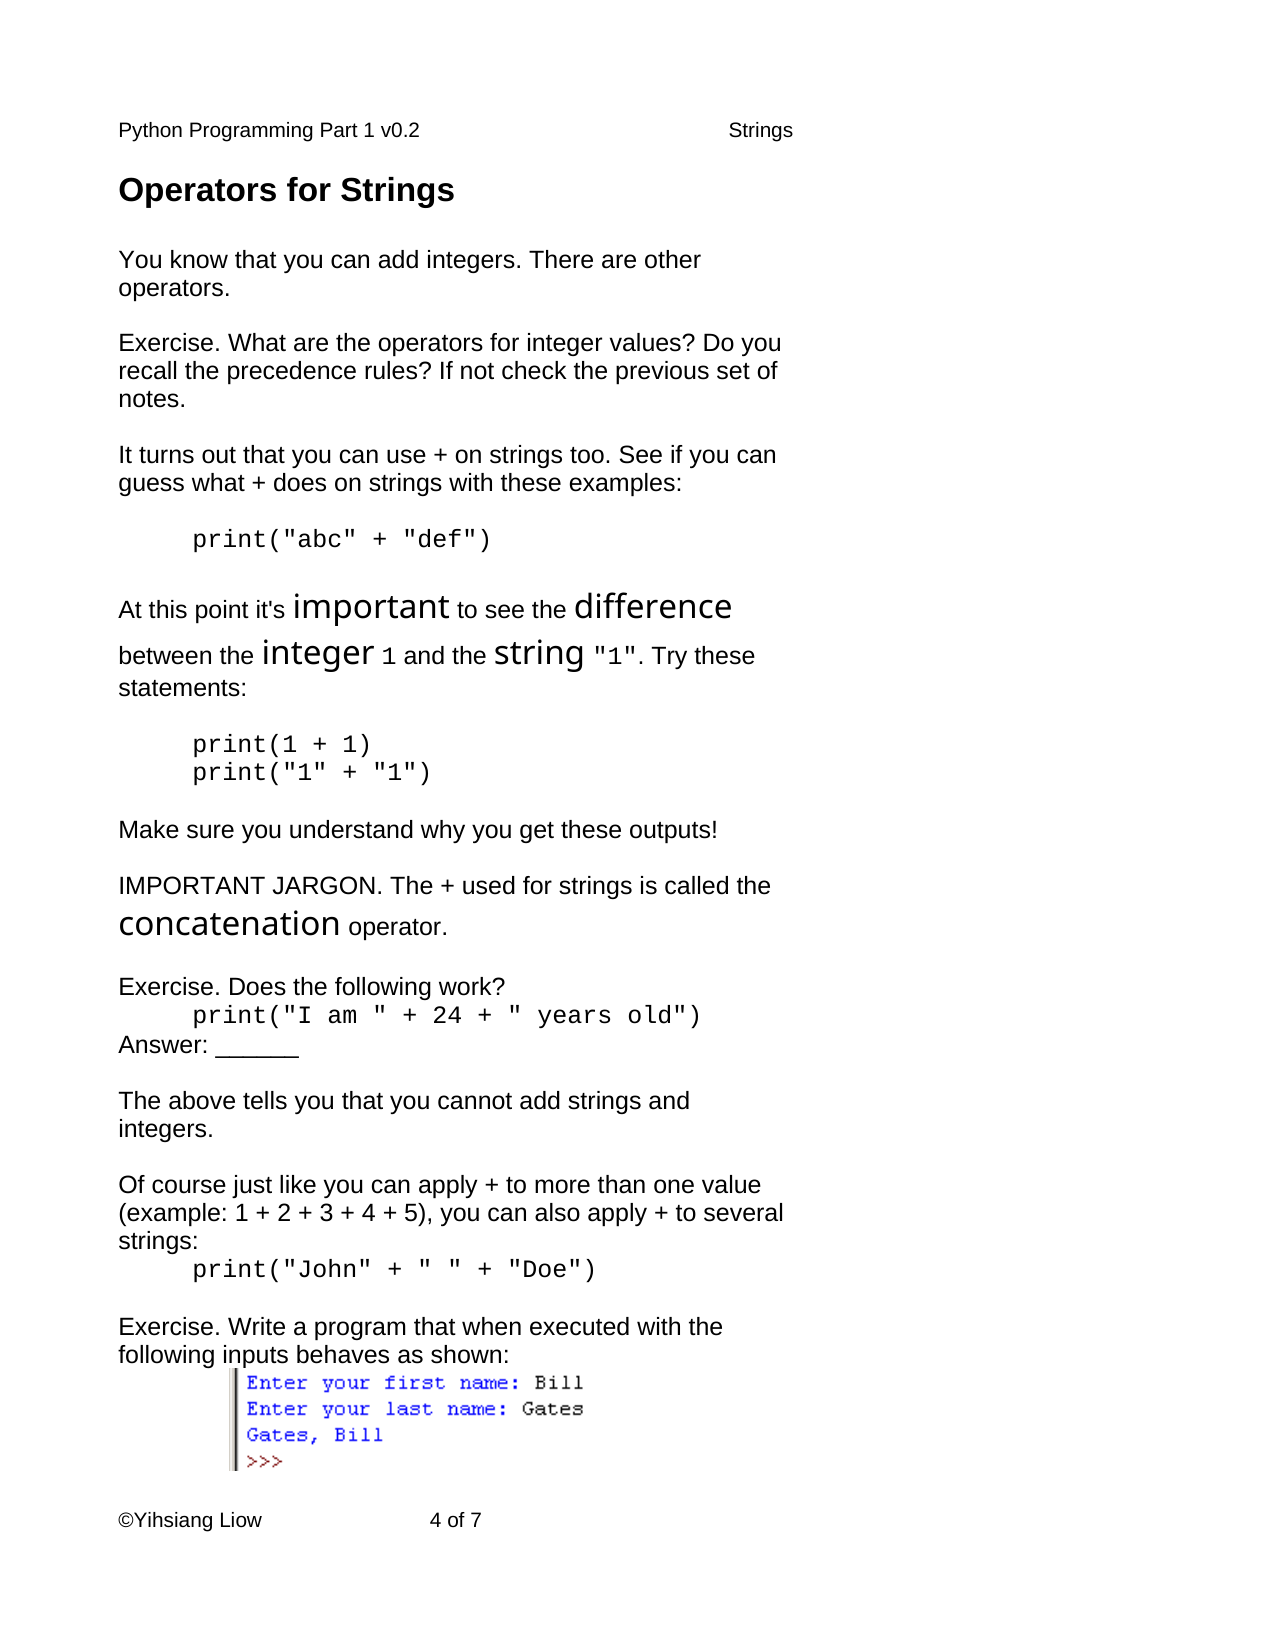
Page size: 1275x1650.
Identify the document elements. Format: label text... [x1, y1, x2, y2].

text It turns out that you can use + on strings too. See if you can guess what + does on strings with these examples: [118, 441, 793, 497]
text Operators for Strings [118, 171, 793, 208]
text print("abc" + "def") [118, 524, 793, 555]
text print(1 + 1) [118, 730, 793, 760]
text Make sure you understand why you get these outputs! [118, 816, 793, 844]
text The above tells you that you cannot add strings and integers. [118, 1087, 793, 1143]
text Of course just like you can apply + to more than one value (example: 1 + 2 + 3 + 4 + 5), you can also apply + to several strings: [118, 1171, 793, 1254]
text Exercise. What are the operators for integer values? Do you recall the precedence rules? If not check the previous set of notes. [118, 329, 793, 413]
text IMPORTANT JARGON. The + used for strings is called the concatenation operator. [118, 872, 793, 945]
text Exercise. Write a program that when executed with the following inputs behaves as shown: [118, 1313, 793, 1369]
text At this point it's important to see the difference between the integer 1 and the string "1". Try these statements: [118, 583, 793, 702]
text print("I am " + 24 + " years old") [118, 1001, 793, 1031]
text Exercise. Does the following work? [118, 973, 793, 1001]
text Answer: ______ [118, 1031, 793, 1059]
text print("1" + "1") [118, 760, 793, 788]
text You know that you can add integers. There are other operators. [118, 245, 793, 301]
text print("John" + " " + "Doe") [118, 1254, 793, 1284]
